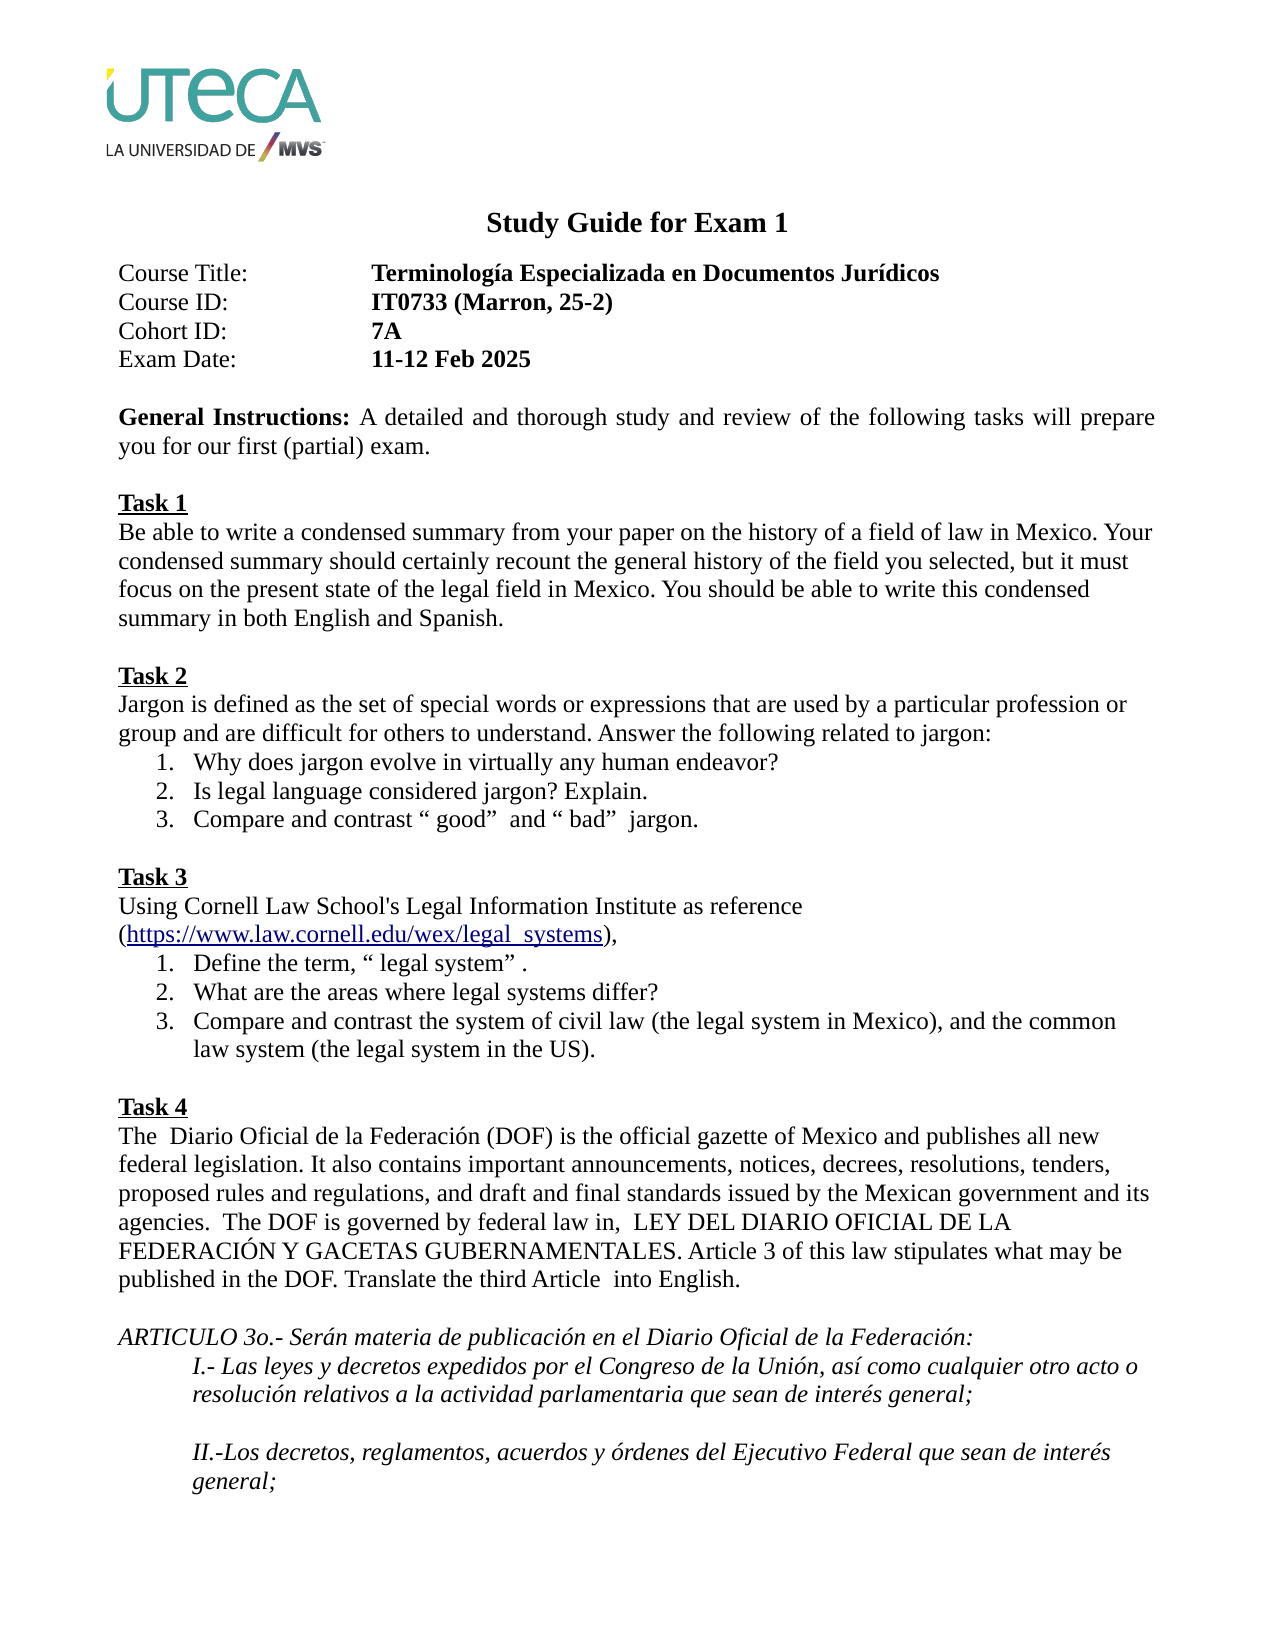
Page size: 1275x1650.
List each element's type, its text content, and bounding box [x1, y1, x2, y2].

text II.-Los decretos, reglamentos, acuerdos y órdenes del Ejecutivo Federal que sean de interés general; [192, 1437, 1157, 1494]
table_cell 11-12 Feb 2025 [371, 345, 1157, 373]
table_header Course Title: [118, 258, 371, 287]
text Task 3 [118, 862, 1157, 891]
list Compare and contrast “ good” and “ bad” jargon. [156, 804, 1157, 833]
list What are the areas where legal systems differ? [156, 977, 1157, 1006]
text Task 4 [118, 1092, 1157, 1121]
table_header Terminología Especializada en Documentos Jurídicos [371, 258, 1157, 287]
text The Diario Oficial de la Federación (DOF) is the official gazette of Mexico and publishes all new federal legislation. It also contains important announcements, notices, decrees, resolutions, tenders, proposed rules and regulations, and draft and final standards issued by the Mexican government and its agencies. The DOF is governed by federal law in, LEY DEL DIARIO OFICIAL DE LA FEDERACIÓN Y GACETAS GUBERNAMENTALES. Article 3 of this law stipulates what may be published in the DOF. Translate the third Article into English. [118, 1121, 1157, 1293]
table_cell IT0733 (Marron, 25-2) [371, 287, 1157, 316]
picture [104, 64, 328, 166]
text I.- Las leyes y decretos expedidos por el Congreso de la Unión, así como cualquier otro acto o resolución relativos a la actividad parlamentaria que sean de interés general; [192, 1351, 1157, 1408]
table_cell 7A [371, 316, 1157, 344]
text Task 2 [118, 661, 1157, 689]
text Task 1 [118, 488, 1157, 517]
text ARTICULO 3o.- Serán materia de publicación en el Diario Oficial de la Federación: [118, 1322, 1157, 1351]
table_cell Cohort ID: [118, 316, 371, 344]
table_cell Exam Date: [118, 345, 371, 373]
list Compare and contrast the system of civil law (the legal system in Mexico), and the common law system (the legal system in the US). [156, 1006, 1157, 1063]
list Why does jargon evolve in virtually any human endeavor? [156, 747, 1157, 776]
text Study Guide for Exam 1 [118, 205, 1157, 239]
list Define the term, “ legal system” . [156, 948, 1157, 977]
list Is legal language considered jargon? Explain. [156, 776, 1157, 804]
text Using Cornell Law School's Legal Information Institute as reference (https://www.law.cornell.edu/wex/legal_systems), [118, 891, 1157, 948]
text General Instructions: A detailed and thorough study and review of the following tasks will prepare you for our first (partial) exam. [118, 402, 1157, 459]
text Be able to write a condensed summary from your paper on the history of a field of law in Mexico. Your condensed summary should certainly recount the general history of the field you selected, but it must focus on the present state of the legal field in Mexico. You should be able to write this condensed summary in both English and Spanish. [118, 517, 1157, 632]
text Jargon is defined as the set of special words or expressions that are used by a particular profession or group and are difficult for others to understand. Answer the following related to jargon: [118, 689, 1157, 747]
table_cell Course ID: [118, 287, 371, 316]
